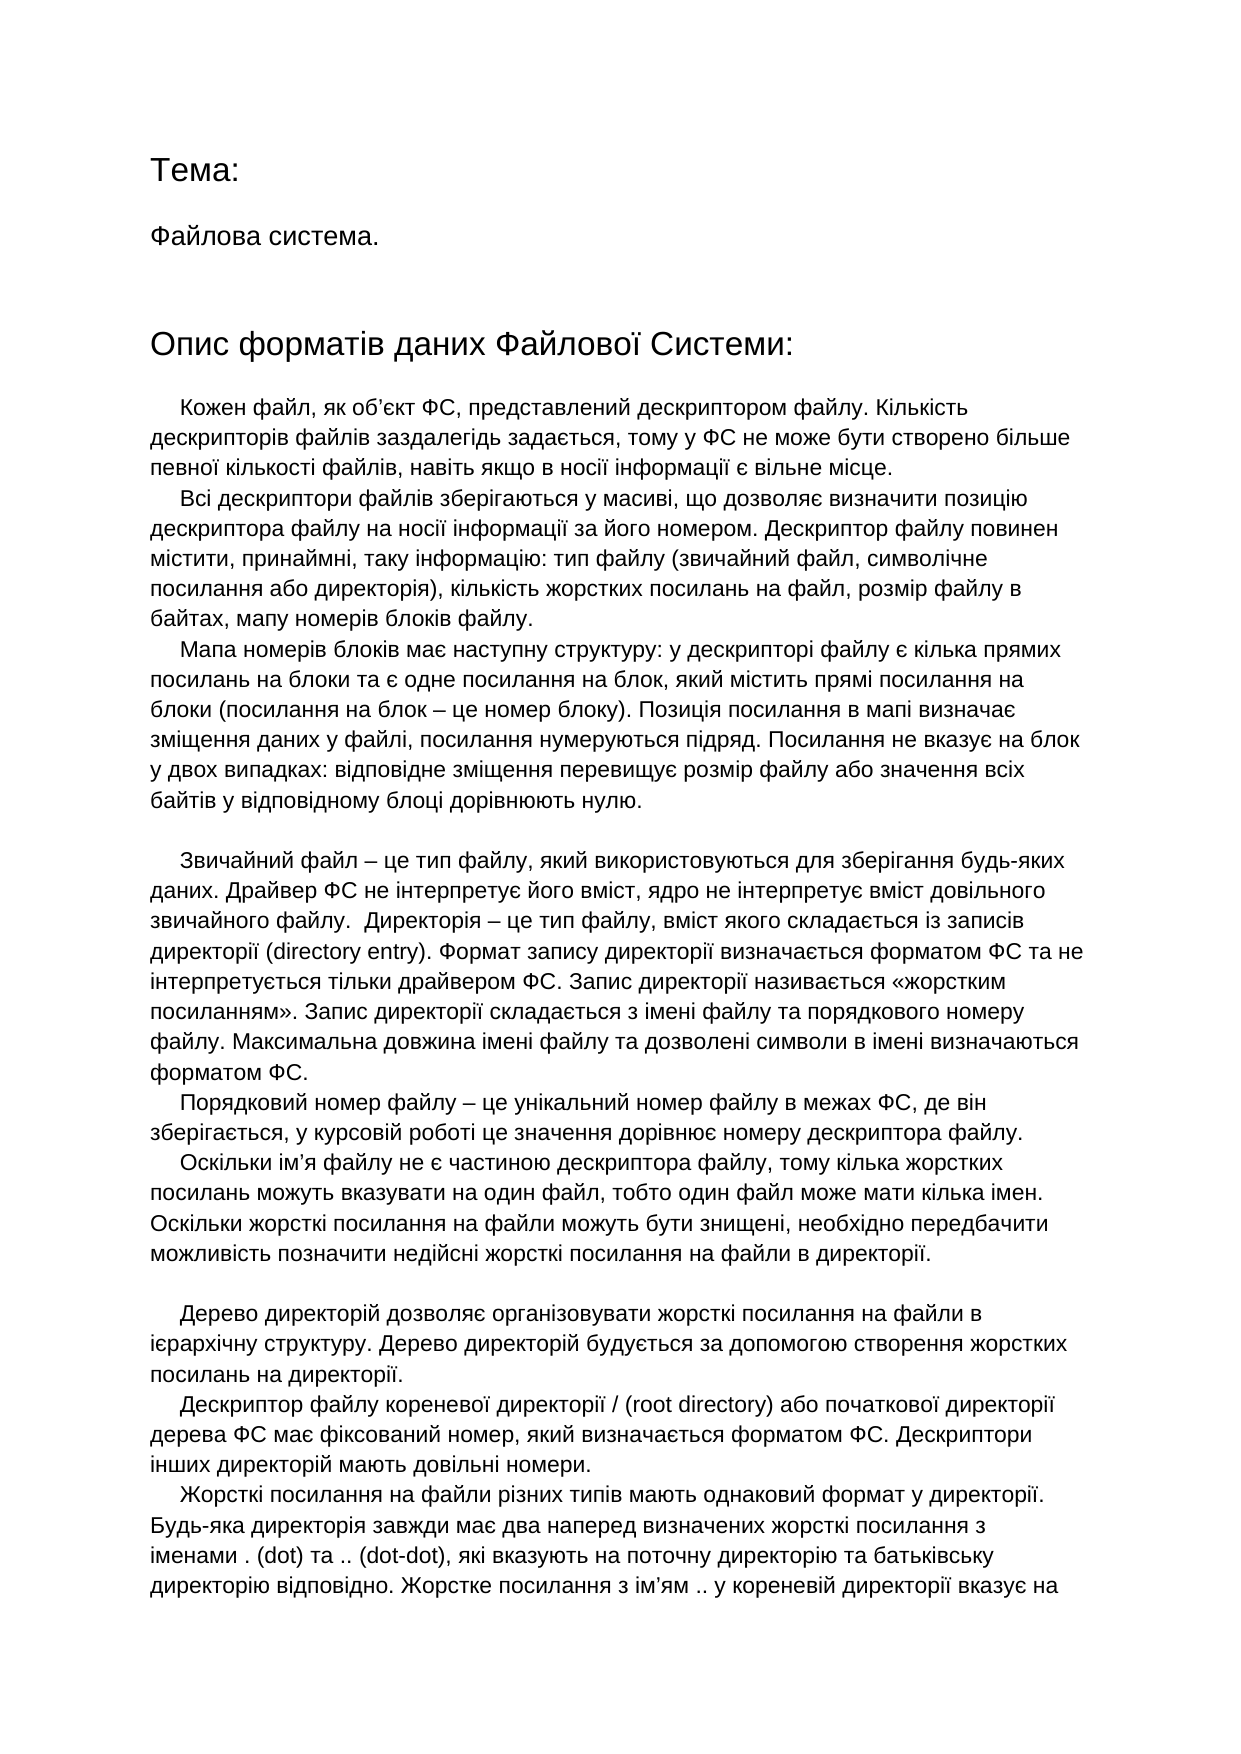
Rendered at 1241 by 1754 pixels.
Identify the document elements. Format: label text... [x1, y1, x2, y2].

text Дескриптор файлу кореневої директорії / (root directory) або початкової директорії дерева ФС має фіксований номер, який визначається форматом ФС. Дескриптори інших директорій мають довільні номери. [150, 1391, 1090, 1477]
text Звичайний файл – це тип файлу, який використовуються для зберігання будь-яких даних. Драйвер ФС не інтерпретує його вміст, ядро не інтерпретує вміст довільного звичайного файлу. Директорія – це тип файлу, вміст якого складається із записів директорії (directory entry). Формат запису директорії визначається форматом ФС та не інтерпретується тільки драйвером ФС. Запис директорії називається «жорстким посиланням». Запис директорії складається з імені файлу та порядкового номеру файлу. Максимальна довжина імені файлу та дозволені символи в імені визначаються форматом ФС. [150, 847, 1090, 1085]
text Жорсткі посилання на файли різних типів мають однаковий формат у директорії. Будь-яка директорія завжди має два наперед визначених жорсткі посилання з іменами . (dot) та .. (dot-dot), які вказують на поточну директорію та батьківську директорію відповідно. Жорстке посилання з ім’ям .. у кореневій директорії вказує на [150, 1481, 1090, 1598]
subtitle Тема: [150, 150, 1090, 188]
text Всі дескриптори файлів зберігаються у масиві, що дозволяє визначити позицію дескриптора файлу на носії інформації за його номером. Дескриптор файлу повинен містити, принаймні, таку інформацію: тип файлу (звичайний файл, символічне посилання або директорія), кількість жорстких посилань на файл, розмір файлу в байтах, мапу номерів блоків файлу. [150, 484, 1090, 632]
subtitle Опис форматів даних Файлової Системи: [150, 324, 1090, 362]
text Файлова система. [150, 220, 1090, 251]
text Мапа номерів блоків має наступну структуру: у дескрипторі файлу є кілька прямих посилань на блоки та є одне посилання на блок, який містить прямі посилання на блоки (посилання на блок – це номер блоку). Позиція посилання в мапі визначає зміщення даних у файлі, посилання нумеруються підряд. Посилання не вказує на блок у двох випадках: відповідне зміщення перевищує розмір файлу або значення всіх байтів у відповідному блоці дорівнюють нулю. [150, 636, 1090, 813]
text Кожен файл, як об’єкт ФС, представлений дескриптором файлу. Кількість дескрипторів файлів заздалегідь задається, тому у ФС не може бути створено більше певної кількості файлів, навіть якщо в носії інформації є вільне місце. [150, 394, 1090, 481]
text Дерево директорій дозволяє організовувати жорсткі посилання на файли в ієрархічну структуру. Дерево директорій будується за допомогою створення жорстких посилань на директорії. [150, 1300, 1090, 1387]
text Порядковий номер файлу – це унікальний номер файлу в межах ФС, де він зберігається, у курсовій роботі це значення дорівнює номеру дескриптора файлу. [150, 1089, 1090, 1145]
text Оскільки ім’я файлу не є частиною дескриптора файлу, тому кілька жорстких посилань можуть вказувати на один файл, тобто один файл може мати кілька імен. Оскільки жорсткі посилання на файли можуть бути знищені, необхідно передбачити можливість позначити недійсні жорсткі посилання на файли в директорії. [150, 1149, 1090, 1266]
